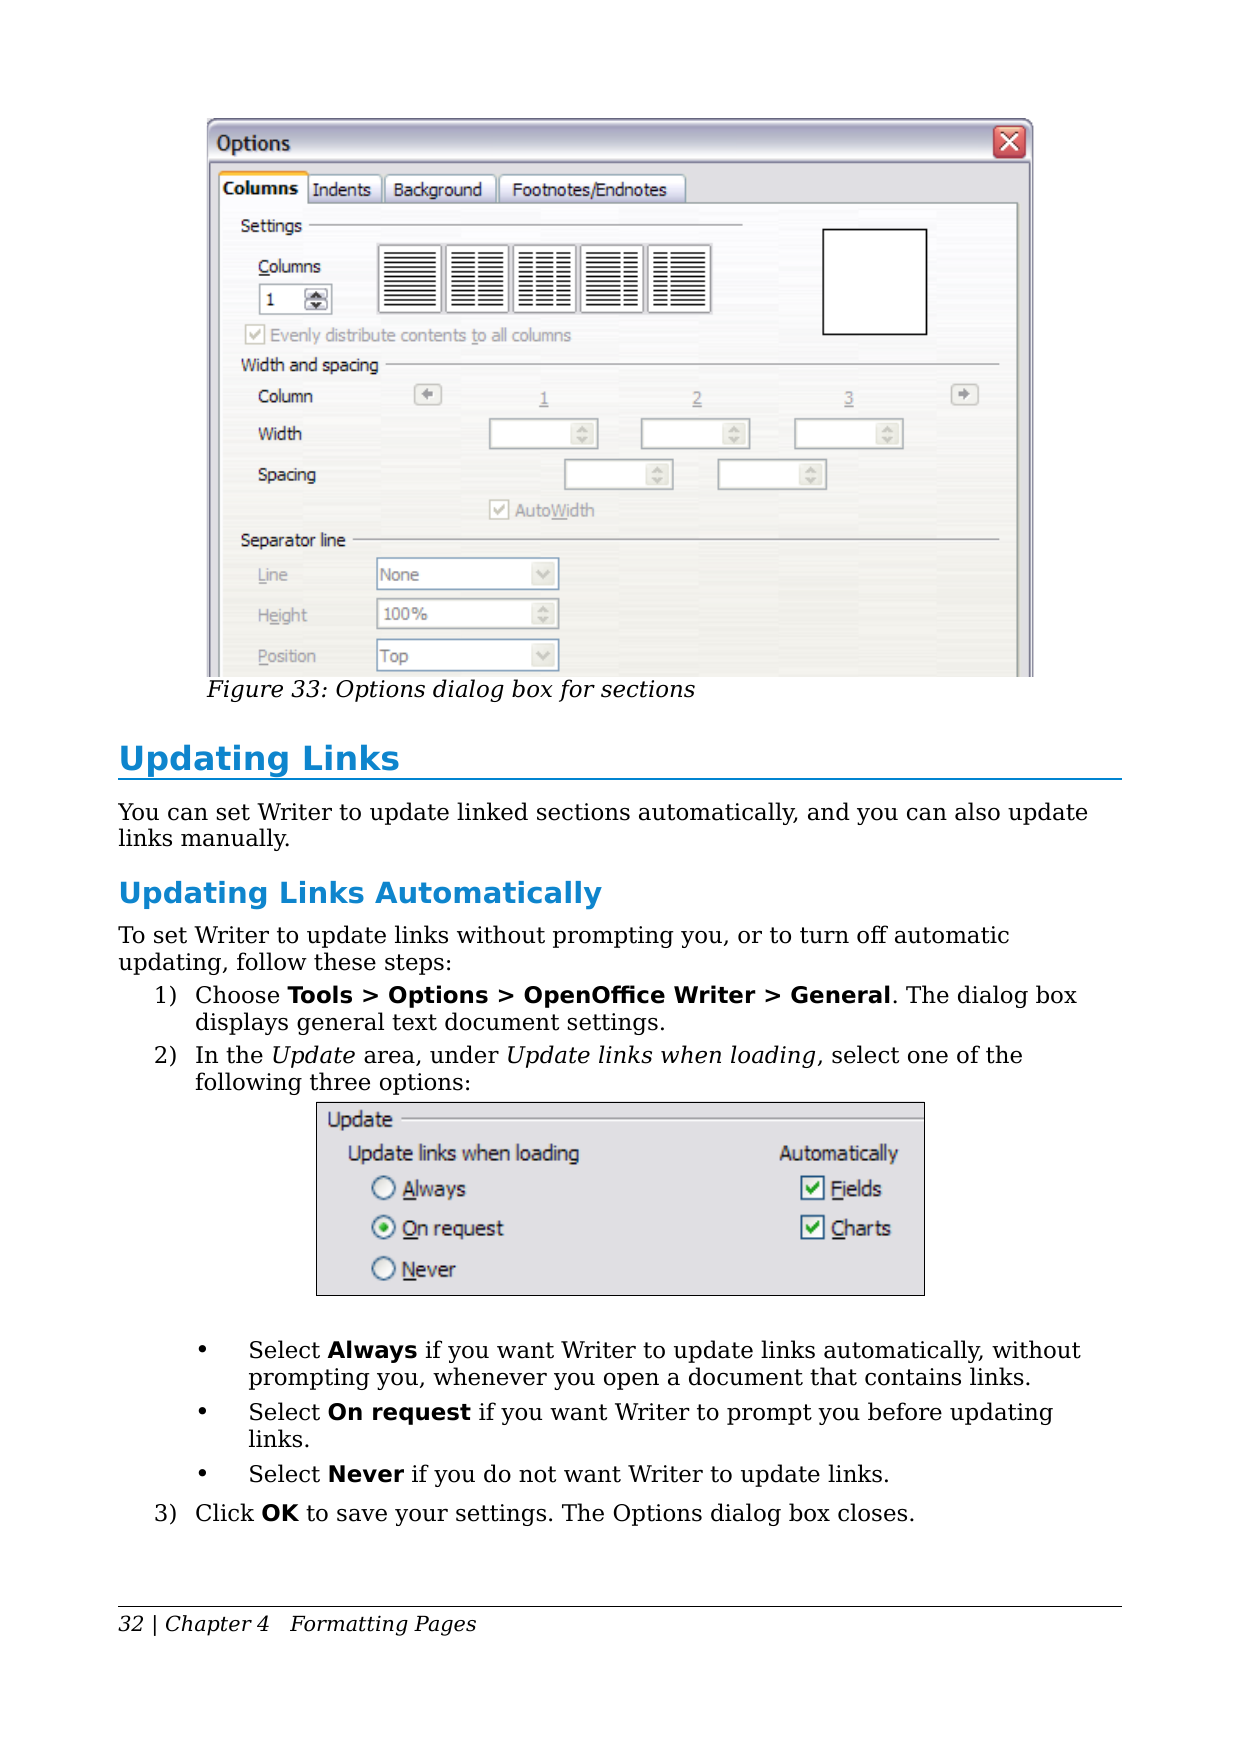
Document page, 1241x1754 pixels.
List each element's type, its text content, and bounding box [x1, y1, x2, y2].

subtitle Updating Links [118, 739, 1122, 778]
list Choose Tools > Options > OpenOffice Writer > General. The dialog box displays general text document settings. [177, 982, 1122, 1036]
text Figure 33: Options dialog box for sections [207, 677, 1033, 703]
picture [317, 1103, 924, 1295]
list Select Always if you want Writer to update links automatically, without prompting you, whenever you open a document that contains links. [195, 1335, 1122, 1391]
list Select On request if you want Writer to prompt you before updating links. [195, 1397, 1122, 1453]
list To set Writer to update links without prompting you, or to turn off automatic updating, follow these steps: [118, 923, 1122, 976]
subtitle Updating Links Automatically [118, 876, 1122, 910]
list Select Never if you do not want Writer to update links. [195, 1459, 1122, 1488]
picture [206, 118, 1034, 677]
list In the Update area, under Update links when loading, select one of the following three options: [177, 1042, 1122, 1095]
list Click OK to save your settings. The Options dialog box closes. [177, 1501, 1122, 1527]
text You can set Writer to update linked sections automatically, and you can also update links manually. [118, 799, 1122, 852]
